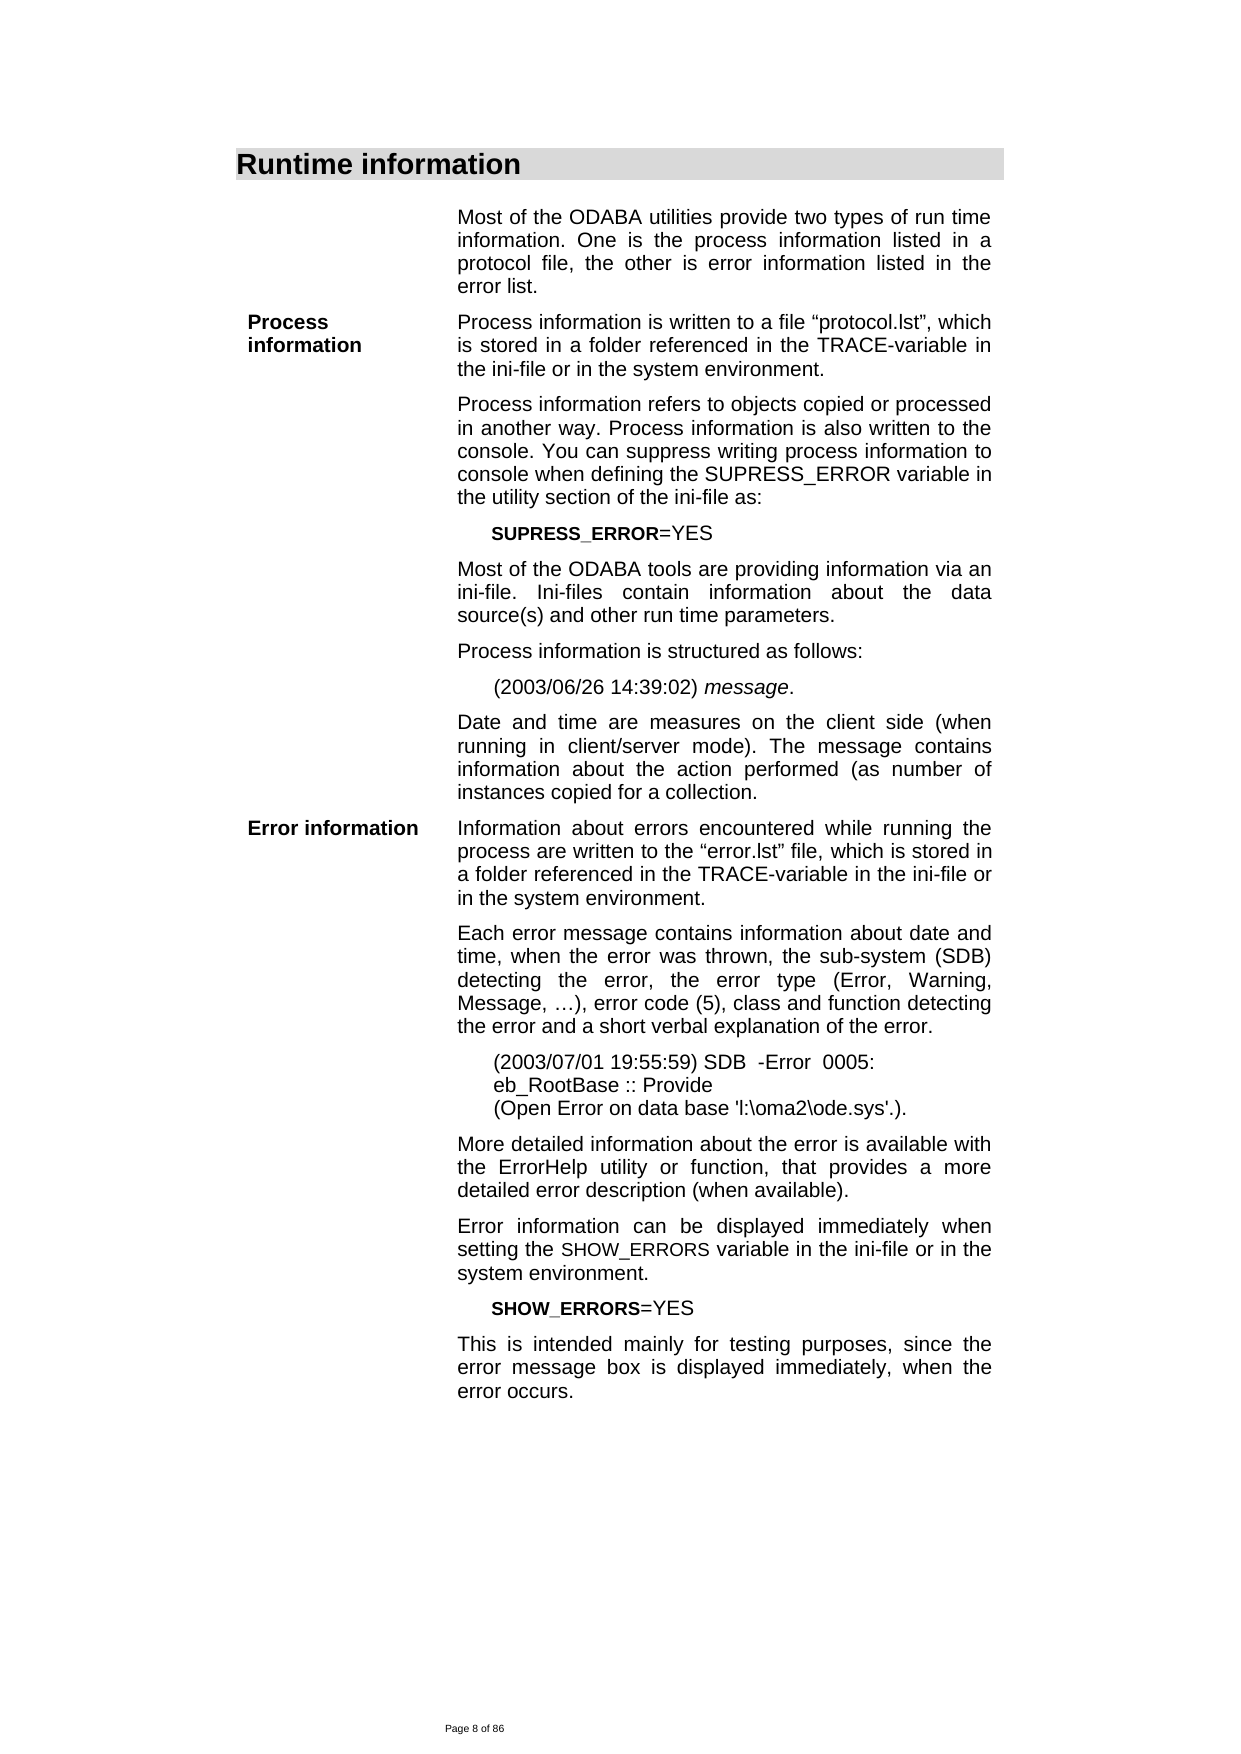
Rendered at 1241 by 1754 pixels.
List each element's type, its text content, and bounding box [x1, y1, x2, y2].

table_header [236, 205, 446, 311]
table_cell [236, 522, 446, 557]
table_cell [236, 1050, 446, 1133]
table_cell [236, 1133, 446, 1215]
table_cell Date and time are measures on the client side (when running in client/server mode). The message contains information about the action performed (as number of instances copied for a collection. [446, 711, 1004, 816]
table_cell (2003/06/26 14:39:02) message. [446, 675, 1004, 711]
table_cell [236, 675, 446, 711]
table_cell Process information is written to a file “protocol.lst”, which is stored in a folder referenced in the TRACE-variable in the ini-file or in the system environment. Process information refers to objects copied or processed in another way. Process information is also written to the console. You can suppress writing process information to console when defining the SUPRESS_ERROR variable in the utility section of the ini-file as: [446, 311, 1004, 522]
table_cell SUPRESS_ERROR=YES [446, 522, 1004, 557]
table_cell [236, 922, 446, 1050]
table_cell Each error message contains information about date and time, when the error was thrown, the sub-system (SDB) detecting the error, the error type (Error, Warning, Message, …), error code (5), class and function detecting the error and a short verbal explanation of the error. [446, 922, 1004, 1050]
subtitle Runtime information [236, 148, 1004, 180]
table_header Most of the ODABA utilities provide two types of run time information. One is the process information listed in a protocol file, the other is error information listed in the error list. [446, 205, 1004, 311]
table_cell Process information [236, 311, 446, 522]
table_cell This is intended mainly for testing purposes, since the error message box is displayed immediately, when the error occurs. [446, 1333, 1004, 1415]
table_cell [236, 640, 446, 675]
table_cell More detailed information about the error is available with the ErrorHelp utility or function, that provides a more detailed error description (when available). [446, 1133, 1004, 1215]
table_cell [236, 1333, 446, 1415]
table_cell Error information [236, 816, 446, 922]
table_cell [236, 711, 446, 816]
table_cell Information about errors encountered while running the process are written to the “error.lst” file, which is stored in a folder referenced in the TRACE-variable in the ini-file or in the system environment. [446, 816, 1004, 922]
table_cell Most of the ODABA tools are providing information via an ini-file. Ini-files contain information about the data source(s) and other run time parameters. [446, 557, 1004, 639]
table_cell [236, 1297, 446, 1333]
table_cell [236, 1215, 446, 1297]
table_cell Error information can be displayed immediately when setting the SHOW_ERRORS variable in the ini-file or in the system environment. [446, 1215, 1004, 1297]
table_cell (2003/07/01 19:55:59) SDB -Error 0005: eb_RootBase :: Provide (Open Error on data base 'l:\oma2\ode.sys'.). [446, 1050, 1004, 1133]
table_cell Process information is structured as follows: [446, 640, 1004, 675]
table_cell SHOW_ERRORS=YES [446, 1297, 1004, 1333]
table_cell [236, 557, 446, 639]
